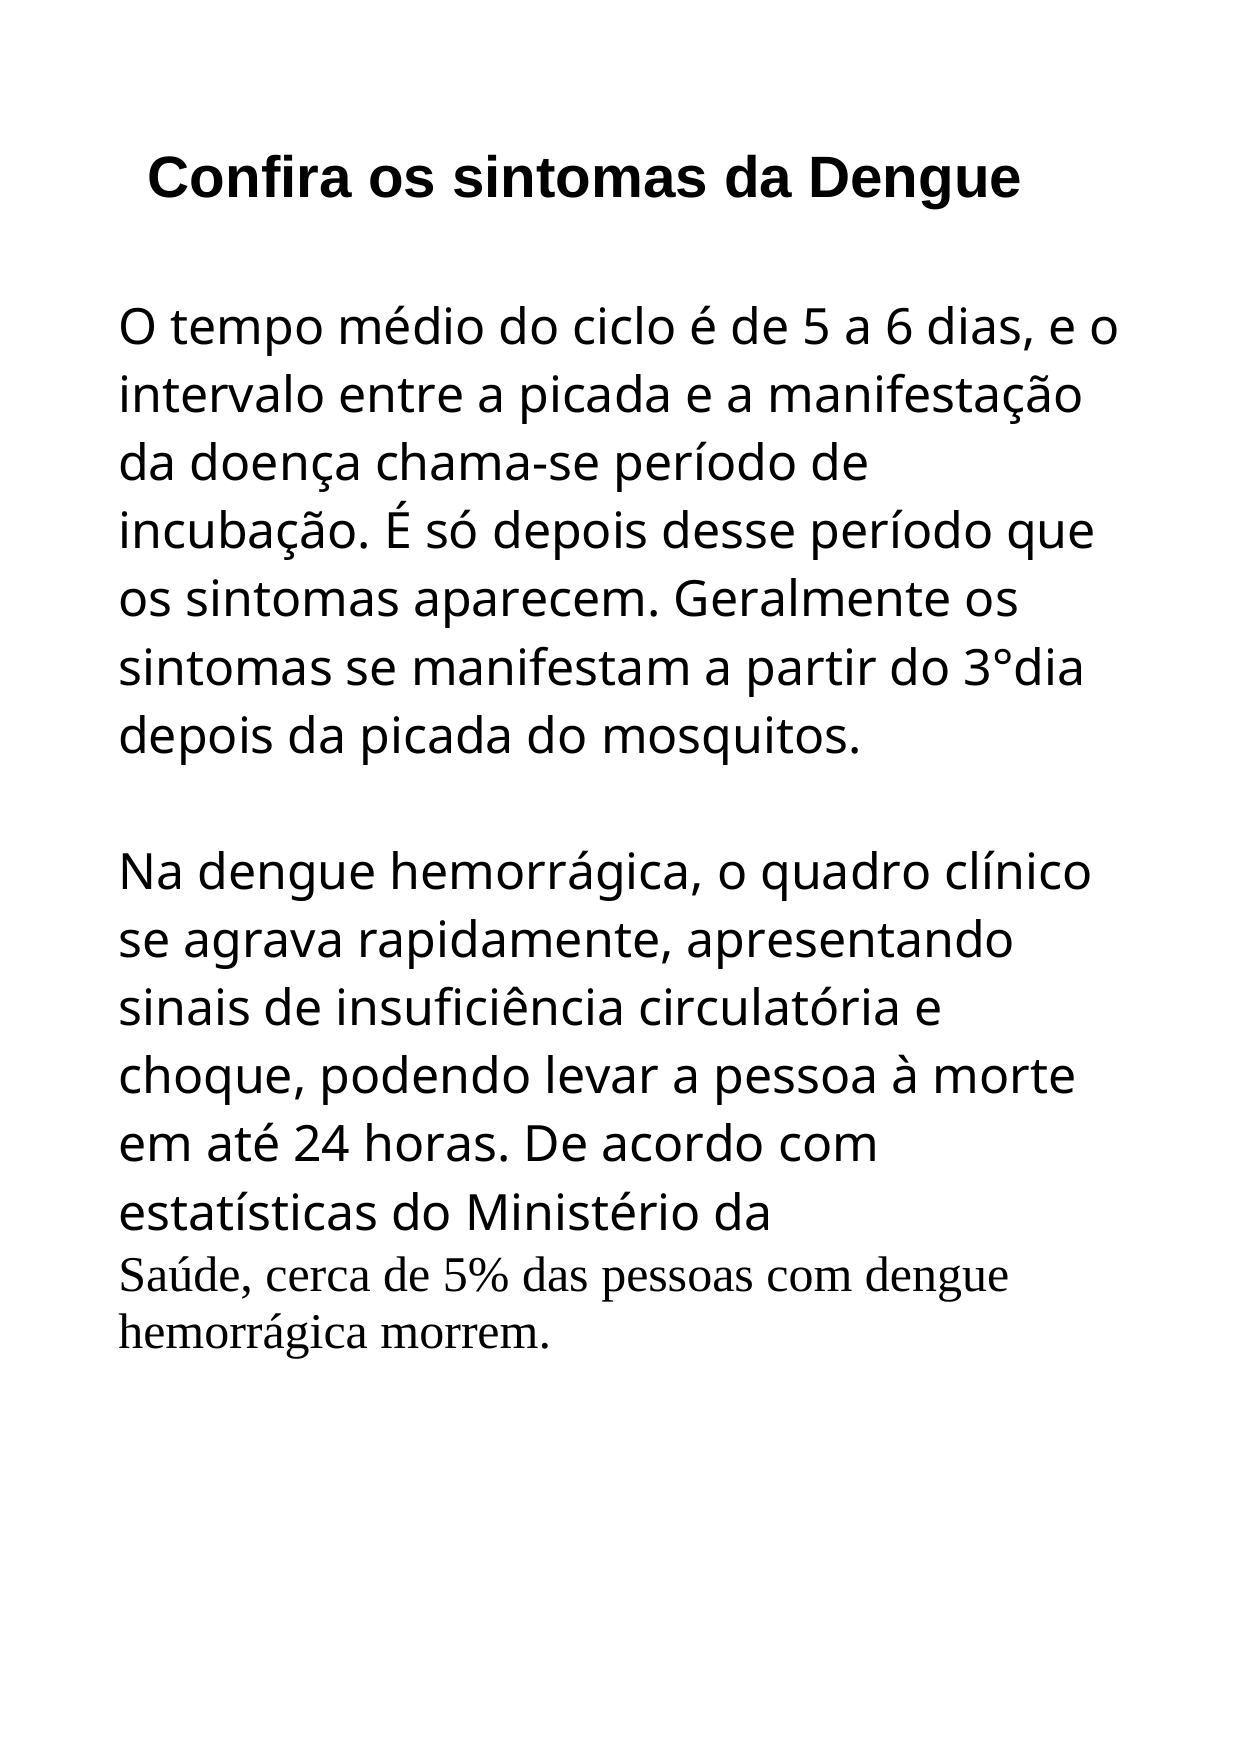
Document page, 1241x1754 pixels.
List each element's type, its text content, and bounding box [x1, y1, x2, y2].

text Saúde, cerca de 5% das pessoas com dengue hemorrágica morrem. [118, 1244, 1122, 1359]
title Confira os sintomas da Dengue [118, 143, 1122, 210]
text Na dengue hemorrágica, o quadro clínico se agrava rapidamente, apresentando sinais de insuficiência circulatória e choque, podendo levar a pessoa à morte em até 24 horas. De acordo com estatísticas do Ministério da [118, 836, 1122, 1244]
text O tempo médio do ciclo é de 5 a 6 dias, e o intervalo entre a picada e a manifestação da doença chama-se período de incubação. É só depois desse período que os sintomas aparecem. Geralmente os sintomas se manifestam a partir do 3°dia depois da picada do mosquitos. [118, 291, 1122, 768]
